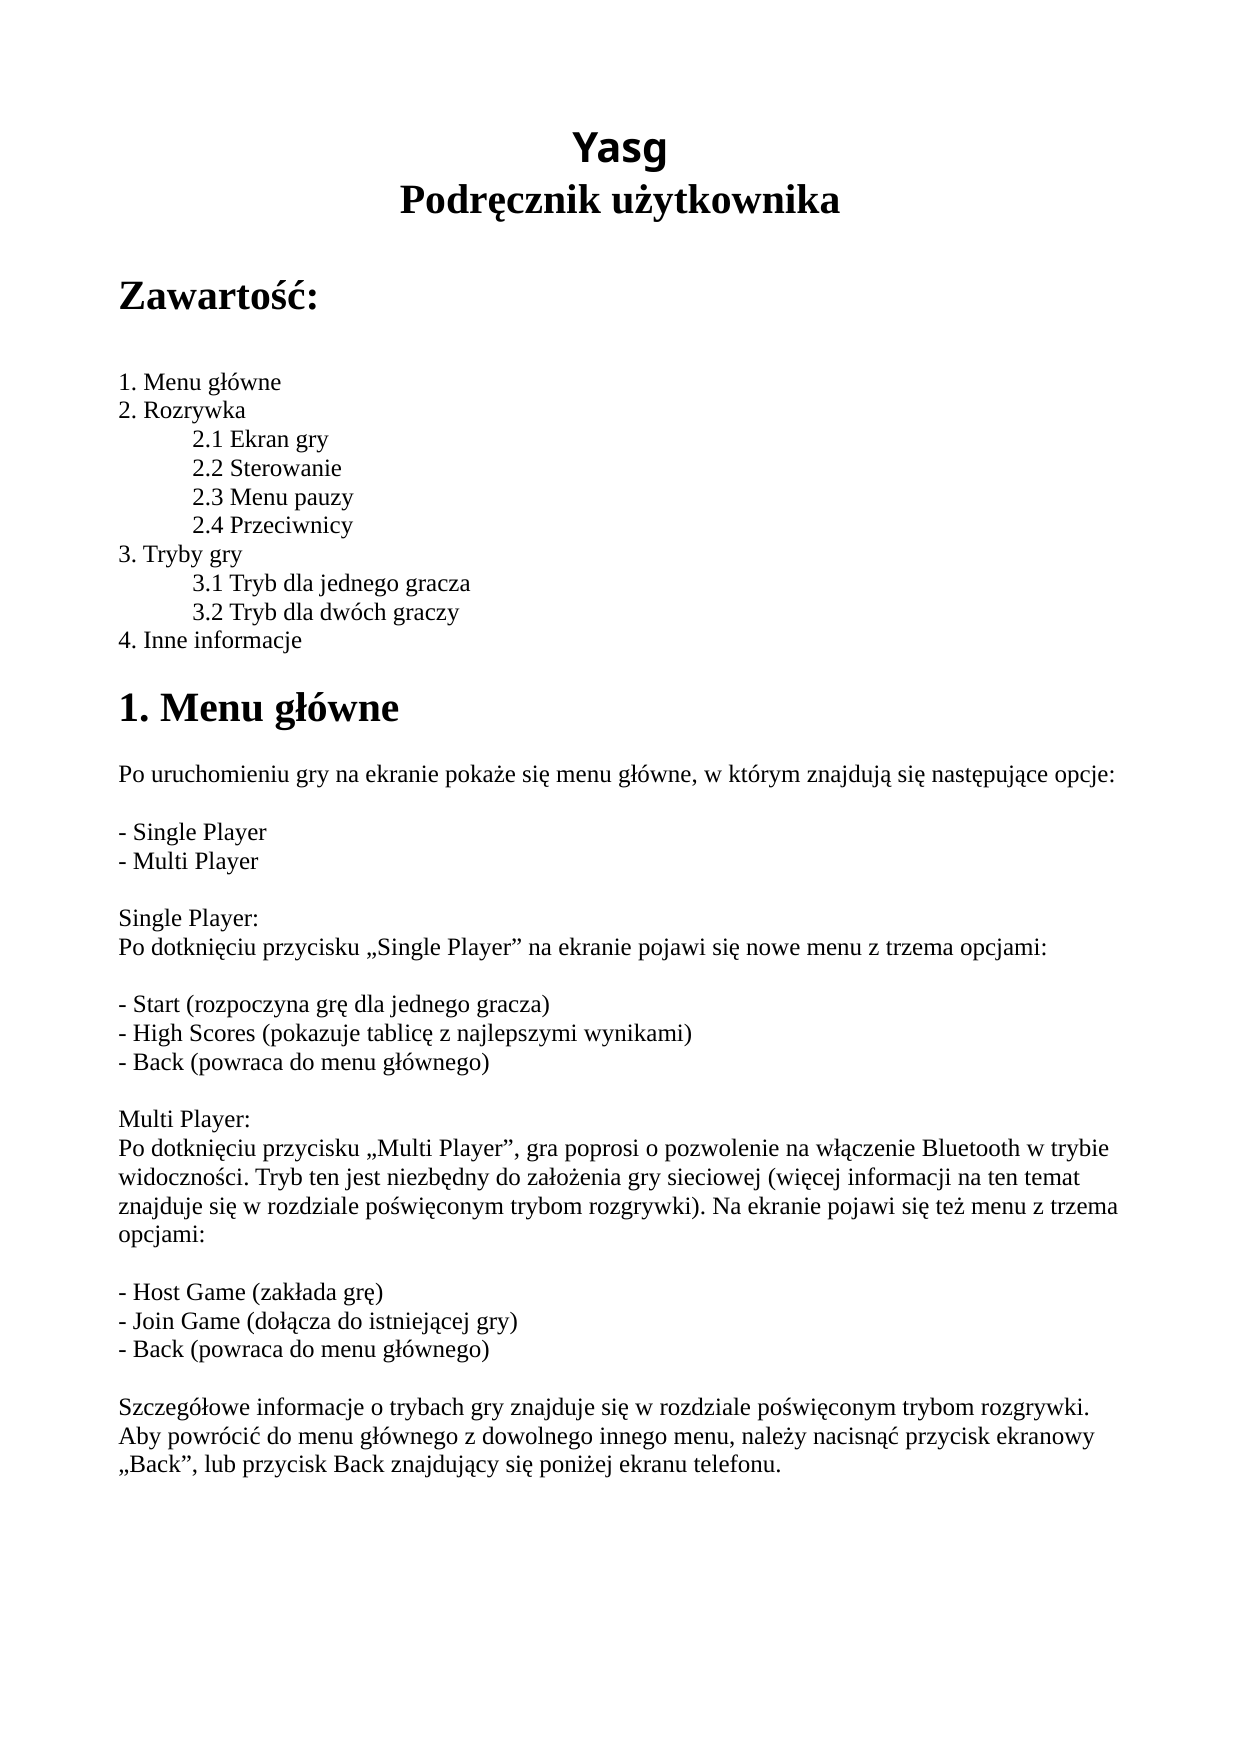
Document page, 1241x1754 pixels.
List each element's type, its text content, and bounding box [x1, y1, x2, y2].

text Szczegółowe informacje o trybach gry znajduje się w rozdziale poświęconym trybom rozgrywki. Aby powrócić do menu głównego z dowolnego innego menu, należy nacisnąć przycisk ekranowy „Back”, lub przycisk Back znajdujący się poniżej ekranu telefonu. [118, 1392, 1122, 1478]
text Multi Player: [118, 1104, 1122, 1133]
text Po dotknięciu przycisku „Single Player” na ekranie pojawi się nowe menu z trzema opcjami: [118, 932, 1122, 961]
text Yasg [118, 118, 1122, 175]
text Single Player: [118, 903, 1122, 932]
text - Back (powraca do menu głównego) [118, 1047, 1122, 1076]
text 2.4 Przeciwnicy [118, 510, 1122, 539]
text Po dotknięciu przycisku „Multi Player”, gra poprosi o pozwolenie na włączenie Bluetooth w trybie widoczności. Tryb ten jest niezbędny do założenia gry sieciowej (więcej informacji na ten temat znajduje się w rozdziale poświęconym trybom rozgrywki). Na ekranie pojawi się też menu z trzema opcjami: [118, 1133, 1122, 1248]
text Po uruchomieniu gry na ekranie pokaże się menu główne, w którym znajdują się następujące opcje: [118, 759, 1122, 788]
text 1. Menu główne [118, 683, 1122, 731]
text 3.1 Tryb dla jednego gracza [118, 568, 1122, 597]
text 4. Inne informacje [118, 625, 1122, 654]
text - Start (rozpoczyna grę dla jednego gracza) [118, 989, 1122, 1018]
text - Host Game (zakłada grę) [118, 1277, 1122, 1306]
text 2. Rozrywka [118, 395, 1122, 424]
text Zawartość: [118, 271, 1122, 319]
text - High Scores (pokazuje tablicę z najlepszymi wynikami) [118, 1018, 1122, 1047]
text 1. Menu główne [118, 367, 1122, 395]
text - Single Player [118, 817, 1122, 846]
text 2.1 Ekran gry [118, 424, 1122, 453]
text 3.2 Tryb dla dwóch graczy [118, 597, 1122, 625]
text - Join Game (dołącza do istniejącej gry) [118, 1306, 1122, 1334]
text 2.2 Sterowanie [118, 453, 1122, 482]
text - Multi Player [118, 846, 1122, 874]
text 3. Tryby gry [118, 539, 1122, 568]
text 2.3 Menu pauzy [118, 482, 1122, 510]
text Podręcznik użytkownika [118, 175, 1122, 223]
text - Back (powraca do menu głównego) [118, 1334, 1122, 1363]
